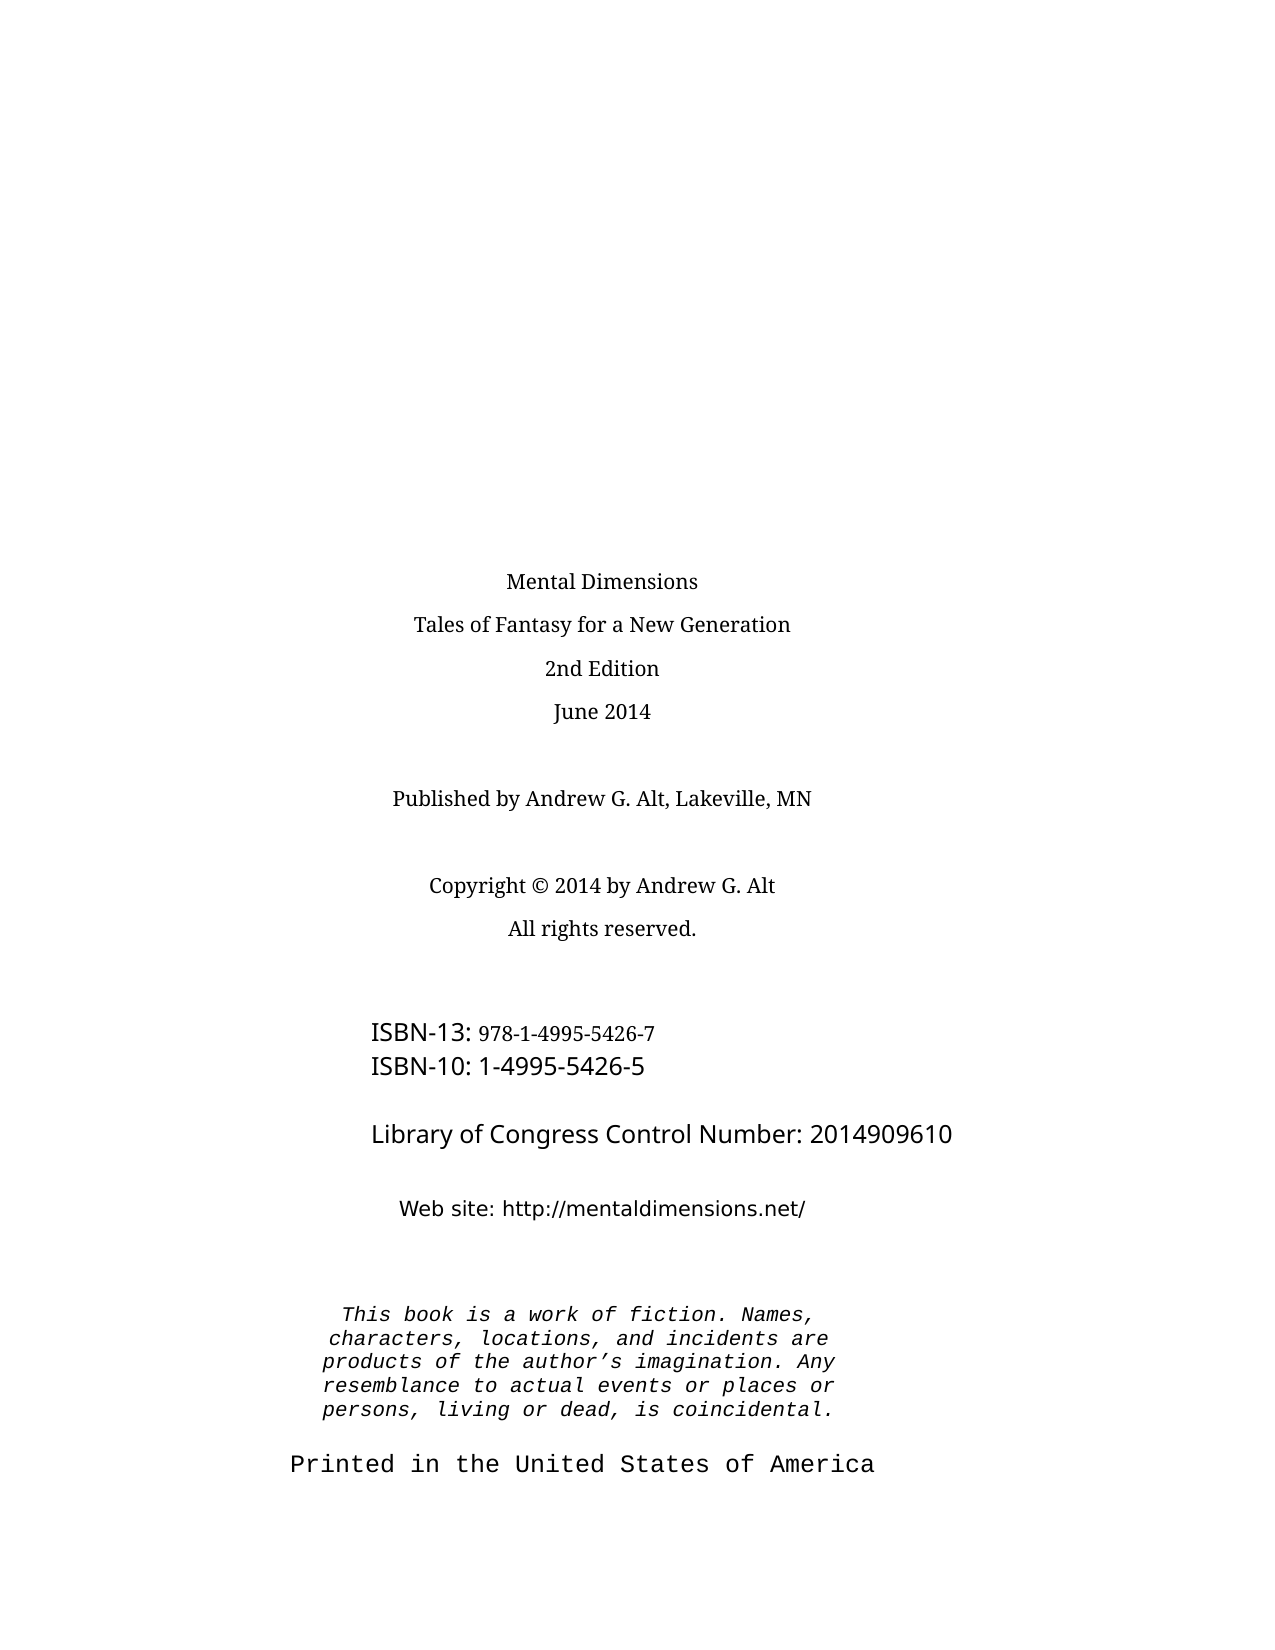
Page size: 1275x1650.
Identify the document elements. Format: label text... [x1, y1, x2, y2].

text Mental Dimensions [75, 567, 1087, 595]
text This book is a work of fiction. Names, characters, locations, and incidents are products of the author’s imagination. Any resemblance to actual events or places or persons, living or dead, is coincidental. [297, 1304, 861, 1422]
text Copyright © 2014 by Andrew G. Alt [75, 871, 1087, 899]
text All rights reserved. [75, 914, 1087, 943]
text Library of Congress Control Number: 2014909610 [371, 1117, 1087, 1151]
text Published by Andrew G. Alt, Lakeville, MN [75, 784, 1087, 813]
text Web site: http://mentaldimensions.net/ [75, 1197, 1087, 1221]
text Printed in the United States of America [96, 1451, 1068, 1480]
text 2nd Edition [75, 654, 1087, 682]
text June 2014 [75, 697, 1087, 726]
text Tales of Fantasy for a New Generation [75, 610, 1087, 639]
text ISBN-10: 1-4995-5426-5 [371, 1049, 1087, 1083]
text ISBN-13: 978-1-4995-5426-7 [371, 1015, 1087, 1049]
